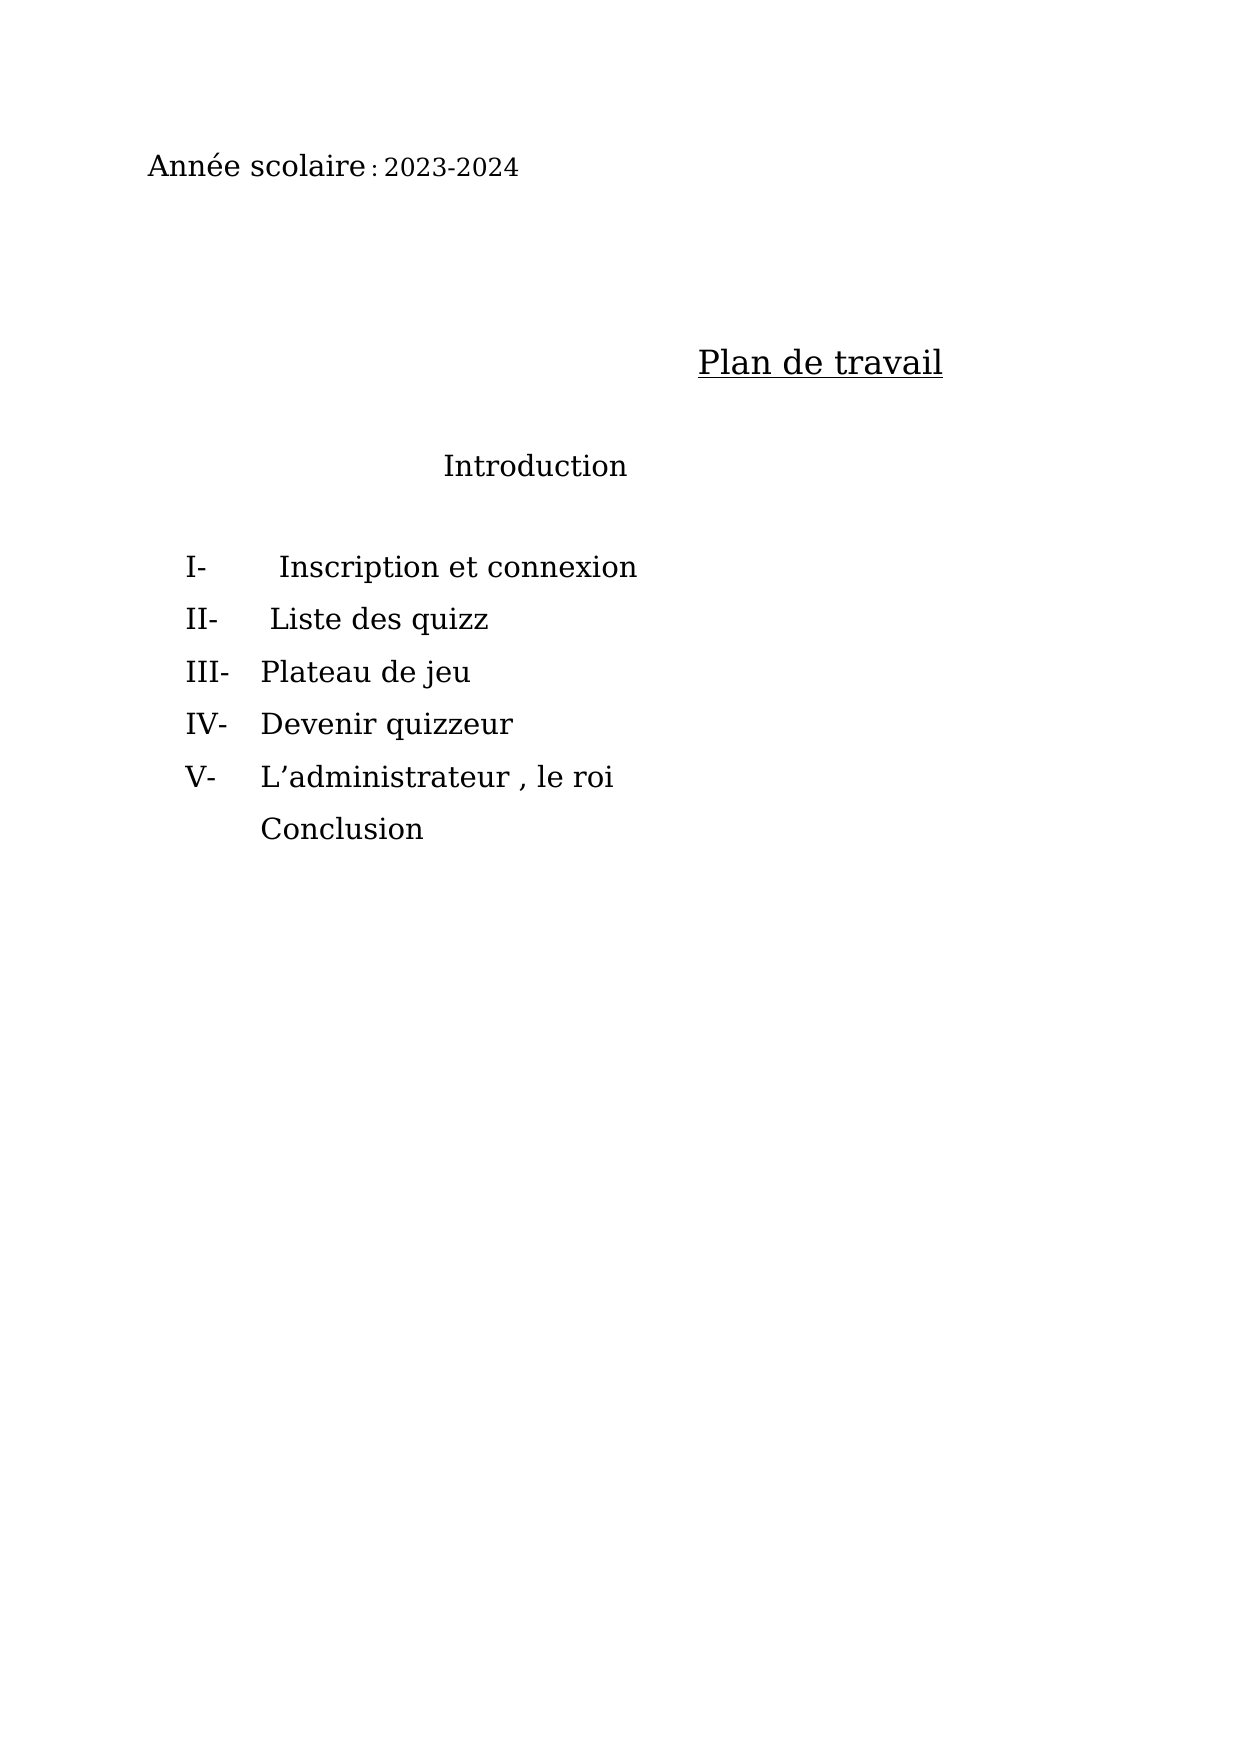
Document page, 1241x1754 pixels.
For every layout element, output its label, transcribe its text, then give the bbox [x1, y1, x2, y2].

text Introduction [148, 447, 1093, 482]
list Conclusion [260, 811, 1093, 846]
list L’administrateur , le roi [185, 758, 1093, 793]
list Plateau de jeu [185, 653, 1093, 688]
text Année scolaire : 2023-2024 [148, 148, 1093, 183]
list Inscription et connexion [185, 548, 1093, 583]
list Devenir quizzeur [185, 706, 1093, 741]
text Plan de travail [148, 342, 1093, 382]
list Liste des quizz [185, 601, 1093, 636]
